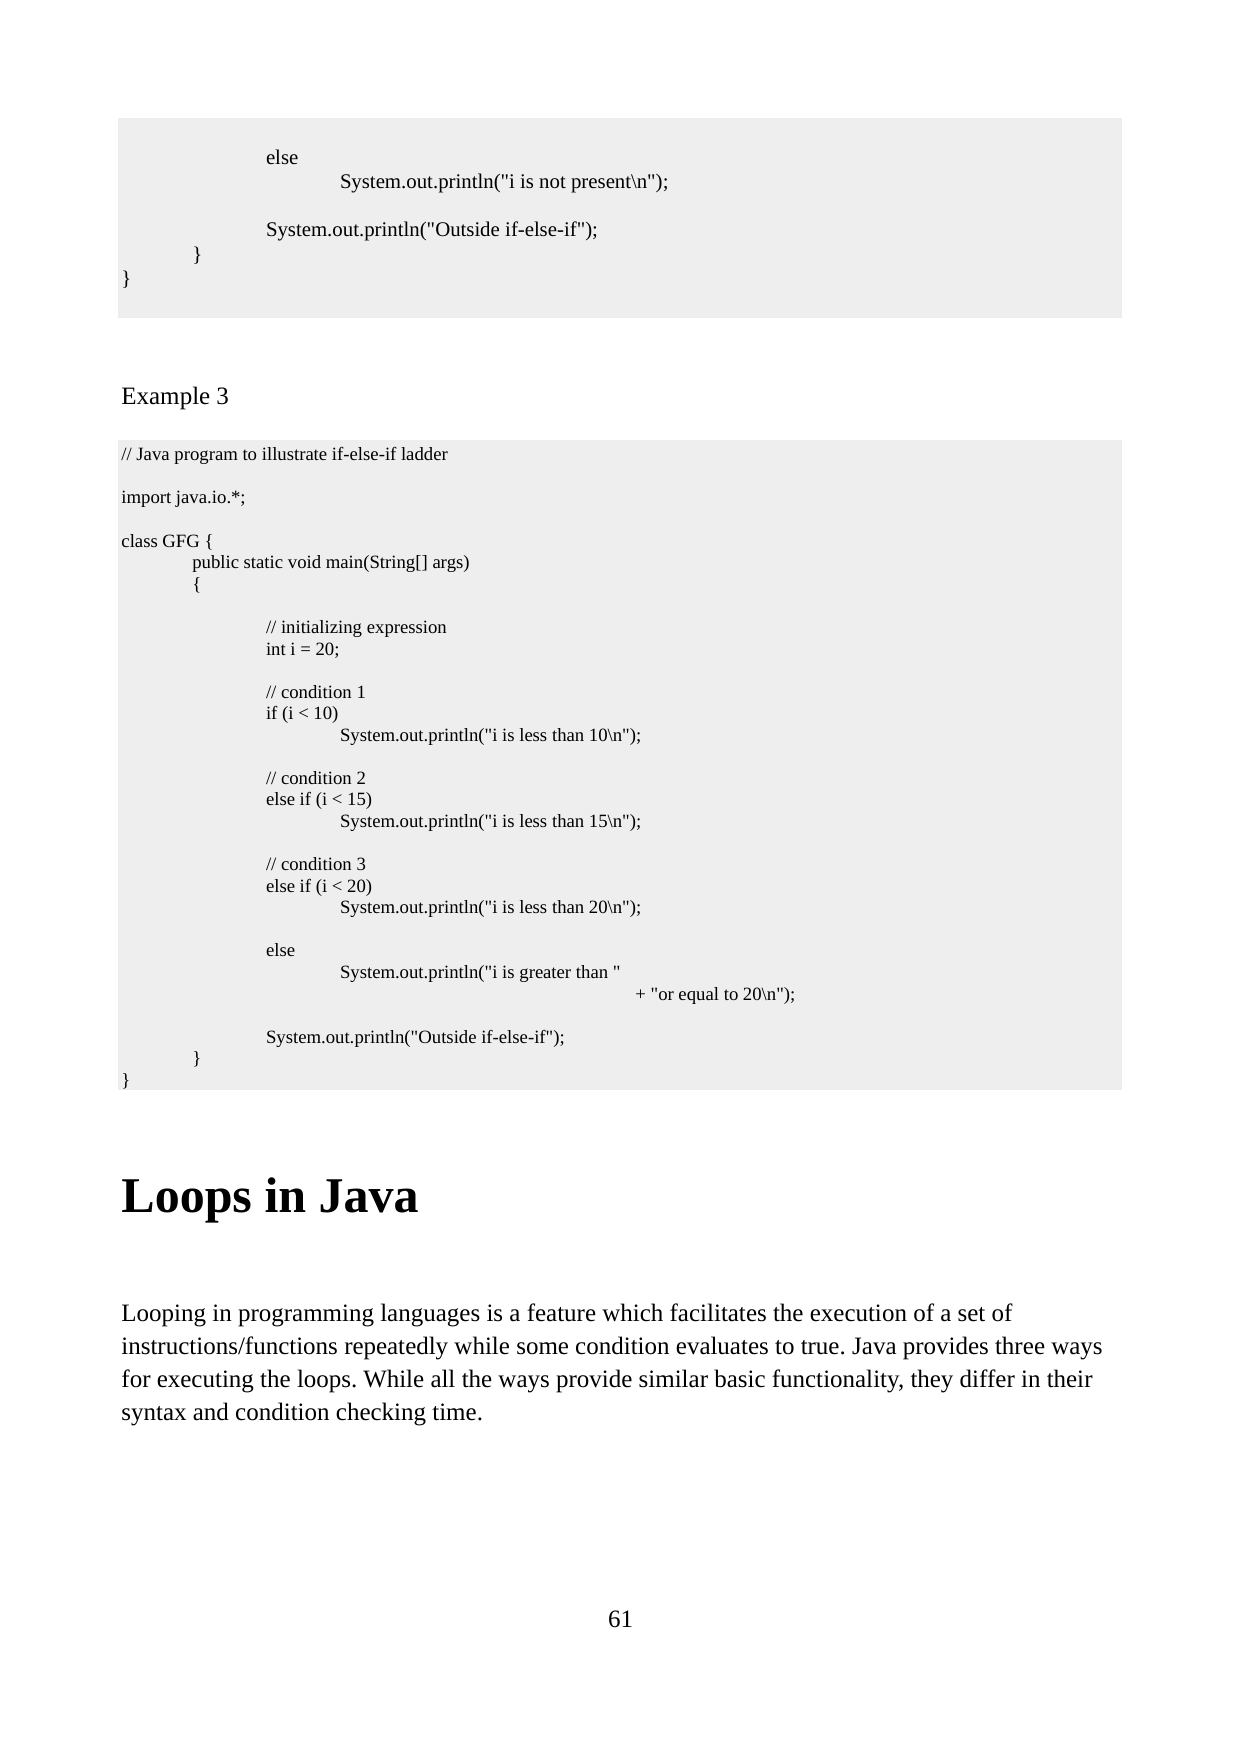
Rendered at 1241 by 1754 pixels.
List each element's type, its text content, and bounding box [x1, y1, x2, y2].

subtitle Loops in Java [118, 1162, 1122, 1223]
text System.out.println("i is less than 15\n"); [118, 810, 1122, 831]
text // condition 1 [118, 681, 1122, 702]
text // condition 3 [118, 853, 1122, 874]
text public static void main(String[] args) [118, 551, 1122, 573]
text class GFG { [118, 529, 1122, 551]
text else if (i < 15) [118, 788, 1122, 810]
text System.out.println("Outside if-else-if"); [118, 217, 1122, 241]
text + "or equal to 20\n"); [118, 982, 1122, 1004]
text System.out.println("i is greater than " [118, 961, 1122, 982]
text else if (i < 20) [118, 874, 1122, 896]
text if (i < 10) [118, 702, 1122, 724]
text import java.io.*; [118, 486, 1122, 508]
text } [118, 1069, 1122, 1090]
text { [118, 573, 1122, 594]
text Looping in programming languages is a feature which facilitates the execution of a set of instructions/functions repeatedly while some condition evaluates to true. Java provides three ways for executing the loops. While all the ways provide similar basic functionality, they differ in their syntax and condition checking time. [118, 1295, 1122, 1426]
text // Java program to illustrate if-else-if ladder [118, 440, 1122, 465]
text System.out.println("i is less than 20\n"); [118, 896, 1122, 918]
text } [118, 241, 1122, 266]
text Example 3 [118, 378, 1122, 409]
text // initializing expression [118, 616, 1122, 637]
text System.out.println("i is not present\n"); [118, 169, 1122, 193]
text else [118, 145, 1122, 169]
text System.out.println("Outside if-else-if"); [118, 1026, 1122, 1047]
text else [118, 939, 1122, 961]
text } [118, 266, 1122, 289]
text System.out.println("i is less than 10\n"); [118, 724, 1122, 745]
text int i = 20; [118, 637, 1122, 659]
text // condition 2 [118, 767, 1122, 788]
text } [118, 1047, 1122, 1069]
